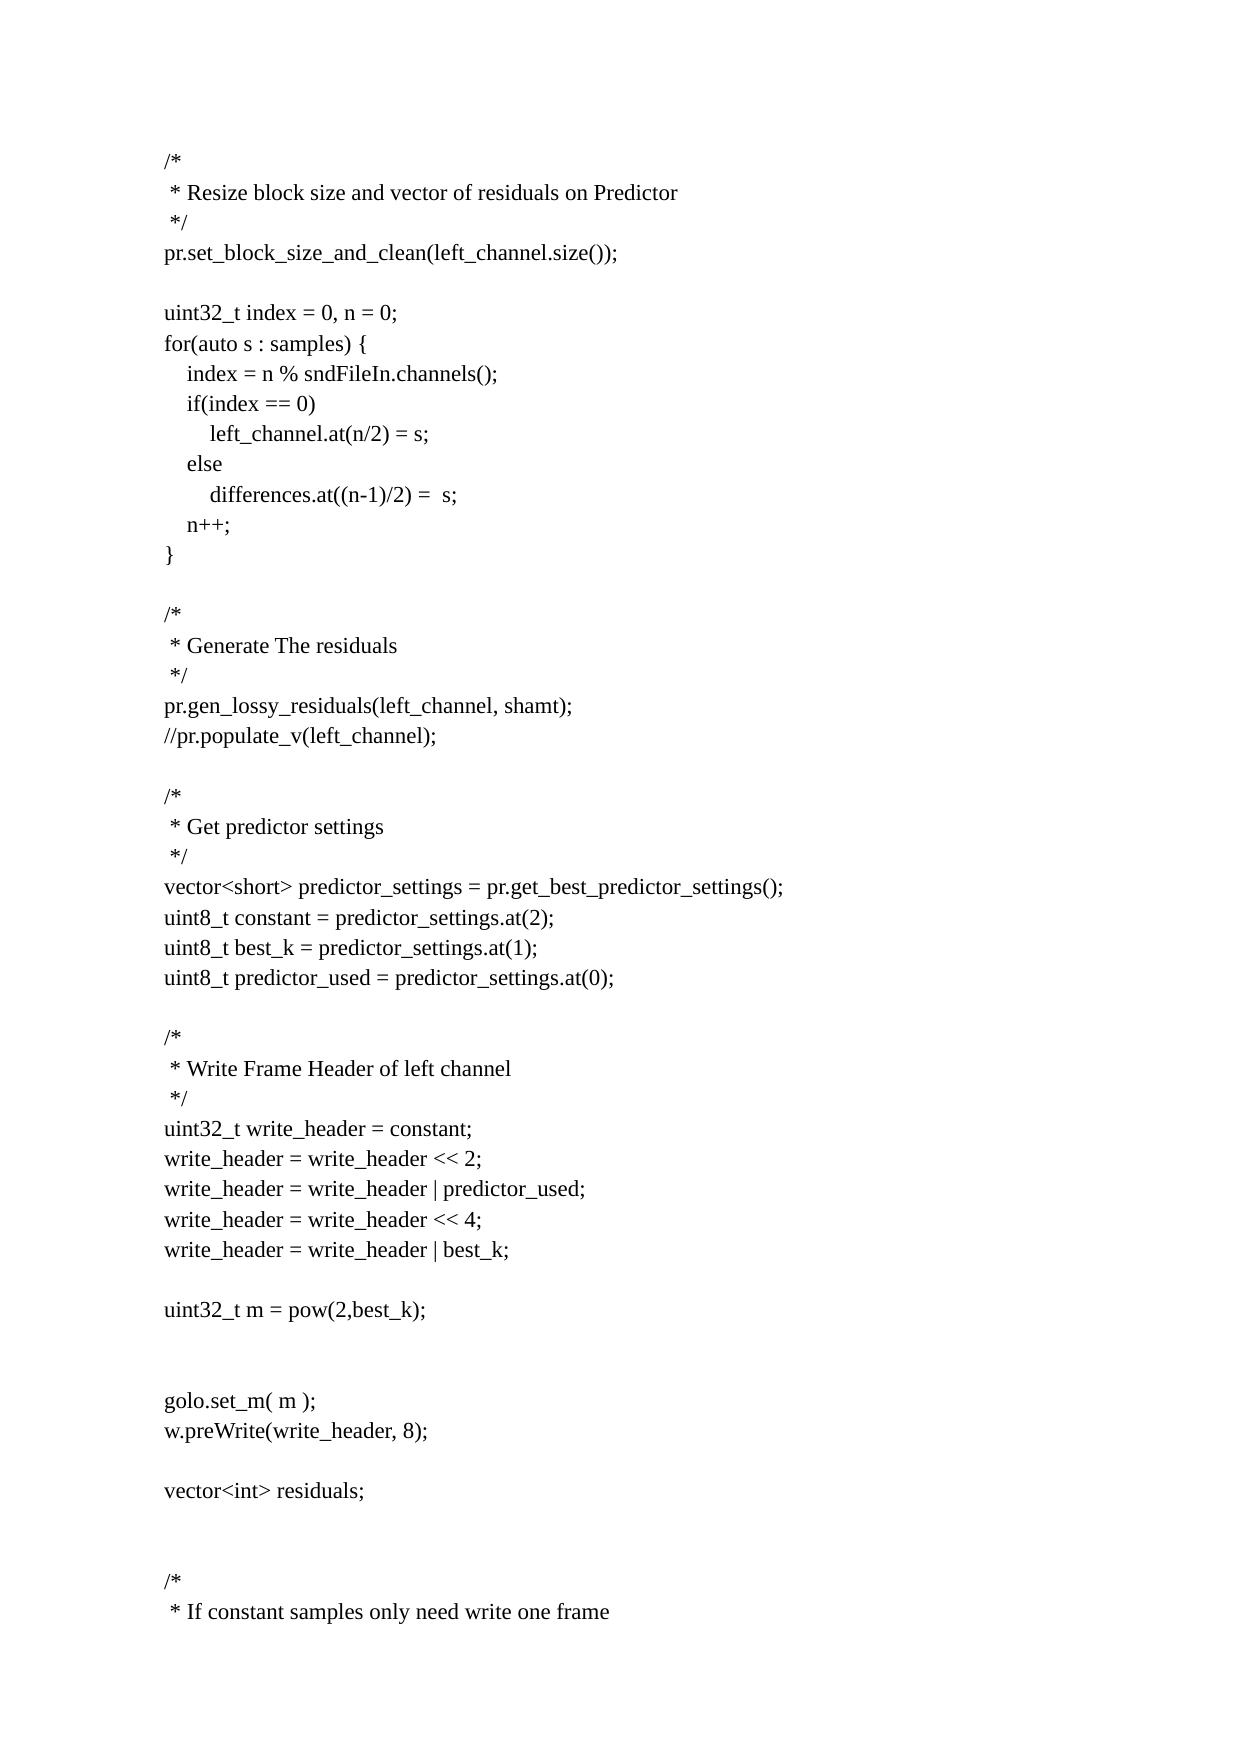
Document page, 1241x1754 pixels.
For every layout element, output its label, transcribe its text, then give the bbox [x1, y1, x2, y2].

text n++; [118, 511, 1122, 537]
text uint8_t constant = predictor_settings.at(2); [118, 903, 1122, 930]
text uint32_t index = 0, n = 0; [118, 299, 1122, 326]
text } [118, 541, 1122, 567]
text vector<int> residuals; [118, 1477, 1122, 1504]
text left_channel.at(n/2) = s; [118, 420, 1122, 447]
text /* [118, 1024, 1122, 1051]
text * If constant samples only need write one frame [118, 1598, 1122, 1625]
text if(index == 0) [118, 390, 1122, 416]
text /* [118, 783, 1122, 809]
text write_header = write_header | predictor_used; [118, 1175, 1122, 1202]
text //pr.populate_v(left_channel); [118, 722, 1122, 749]
text /* [118, 601, 1122, 628]
text index = n % sndFileIn.channels(); [118, 360, 1122, 386]
text */ [118, 209, 1122, 235]
text * Get predictor settings [118, 813, 1122, 839]
text uint32_t write_header = constant; [118, 1115, 1122, 1141]
text write_header = write_header << 4; [118, 1206, 1122, 1232]
text * Resize block size and vector of residuals on Predictor [118, 178, 1122, 205]
text */ [118, 1085, 1122, 1111]
text uint8_t predictor_used = predictor_settings.at(0); [118, 964, 1122, 990]
text * Write Frame Header of left channel [118, 1054, 1122, 1081]
text vector<short> predictor_settings = pr.get_best_predictor_settings(); [118, 873, 1122, 900]
text golo.set_m( m ); [118, 1387, 1122, 1413]
text differences.at((n-1)/2) = s; [118, 481, 1122, 507]
text */ [118, 662, 1122, 688]
text write_header = write_header << 2; [118, 1145, 1122, 1172]
text pr.gen_lossy_residuals(left_channel, shamt); [118, 692, 1122, 718]
text w.preWrite(write_header, 8); [118, 1417, 1122, 1443]
text else [118, 450, 1122, 477]
text */ [118, 843, 1122, 869]
text write_header = write_header | best_k; [118, 1236, 1122, 1262]
text for(auto s : samples) { [118, 329, 1122, 356]
text /* [118, 148, 1122, 175]
text * Generate The residuals [118, 632, 1122, 658]
text uint32_t m = pow(2,best_k); [118, 1296, 1122, 1323]
text pr.set_block_size_and_clean(left_channel.size()); [118, 239, 1122, 265]
text /* [118, 1568, 1122, 1594]
text uint8_t best_k = predictor_settings.at(1); [118, 934, 1122, 960]
